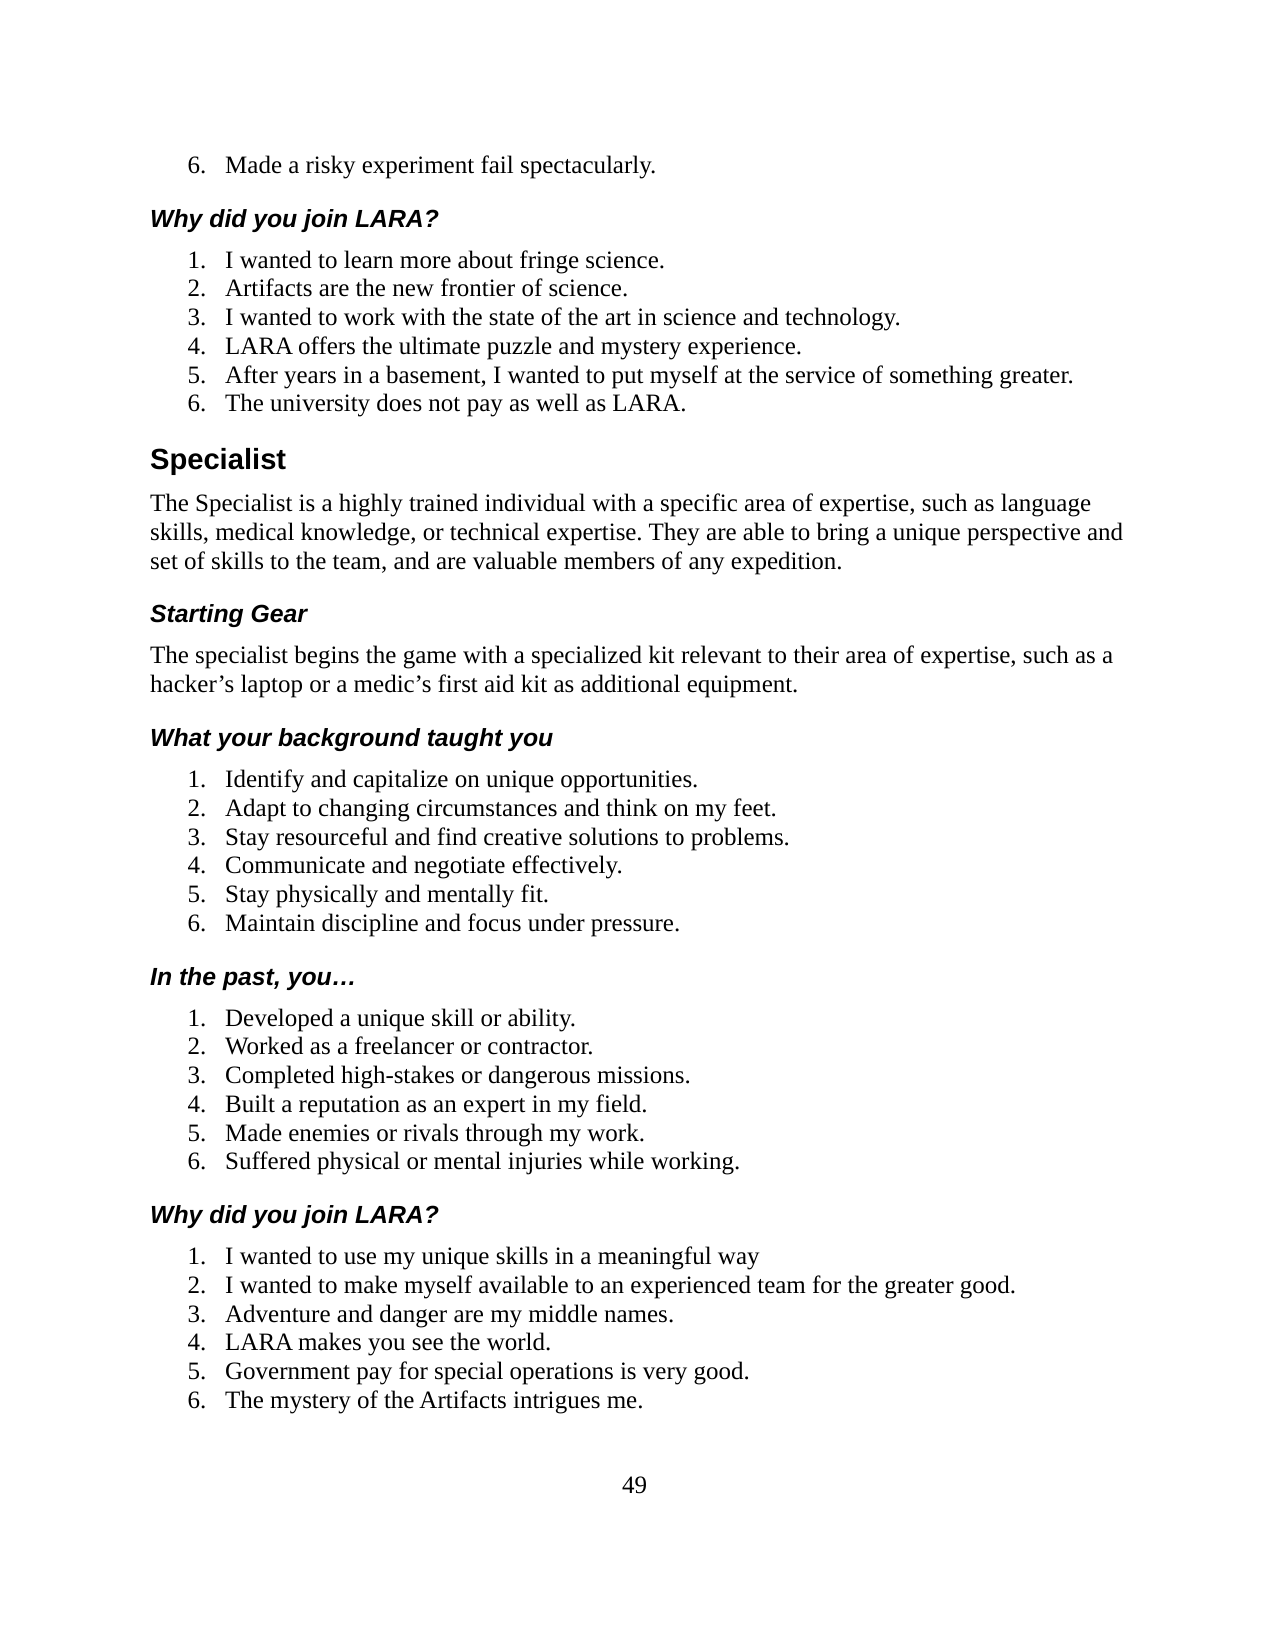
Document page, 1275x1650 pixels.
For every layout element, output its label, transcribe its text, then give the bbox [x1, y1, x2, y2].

list Adventure and danger are my middle names. [187, 1299, 1125, 1327]
list LARA makes you see the world. [187, 1327, 1125, 1356]
subtitle Starting Gear [150, 599, 1125, 628]
list I wanted to work with the state of the art in science and technology. [187, 302, 1125, 331]
list LARA offers the ultimate puzzle and mystery experience. [187, 331, 1125, 360]
list Worked as a freelancer or contractor. [187, 1031, 1125, 1060]
text The specialist begins the game with a specialized kit relevant to their area of expertise, such as a hacker’s laptop or a medic’s first aid kit as additional equipment. [150, 641, 1125, 698]
subtitle What your background taught you [150, 723, 1125, 752]
list Communicate and negotiate effectively. [187, 850, 1125, 879]
list Government pay for special operations is very good. [187, 1356, 1125, 1385]
subtitle Why did you join LARA? [150, 1200, 1125, 1229]
subtitle Specialist [150, 442, 1125, 476]
list Identify and capitalize on unique opportunities. [187, 764, 1125, 793]
list The mystery of the Artifacts intrigues me. [187, 1385, 1125, 1414]
list I wanted to make myself available to an experienced team for the greater good. [187, 1270, 1125, 1299]
subtitle In the past, you… [150, 962, 1125, 990]
list Made a risky experiment fail spectacularly. [187, 150, 1125, 179]
list Completed high-stakes or dangerous missions. [187, 1060, 1125, 1089]
list Made enemies or rivals through my work. [187, 1118, 1125, 1146]
list Stay physically and mentally fit. [187, 879, 1125, 908]
subtitle Why did you join LARA? [150, 204, 1125, 232]
list I wanted to learn more about fringe science. [187, 245, 1125, 273]
list Maintain discipline and focus under pressure. [187, 908, 1125, 937]
list Adapt to changing circumstances and think on my feet. [187, 793, 1125, 822]
list Built a reputation as an expert in my field. [187, 1089, 1125, 1118]
list Stay resourceful and find creative solutions to problems. [187, 822, 1125, 850]
list I wanted to use my unique skills in a meaningful way [187, 1241, 1125, 1270]
list The university does not pay as well as LARA. [187, 388, 1125, 417]
list Artifacts are the new frontier of science. [187, 273, 1125, 302]
text The Specialist is a highly trained individual with a specific area of expertise, such as language skills, medical knowledge, or technical expertise. They are able to bring a unique perspective and set of skills to the team, and are valuable members of any expedition. [150, 488, 1125, 574]
list Developed a unique skill or ability. [187, 1003, 1125, 1031]
list Suffered physical or mental injuries while working. [187, 1146, 1125, 1175]
list After years in a basement, I wanted to put myself at the service of something greater. [187, 360, 1125, 388]
